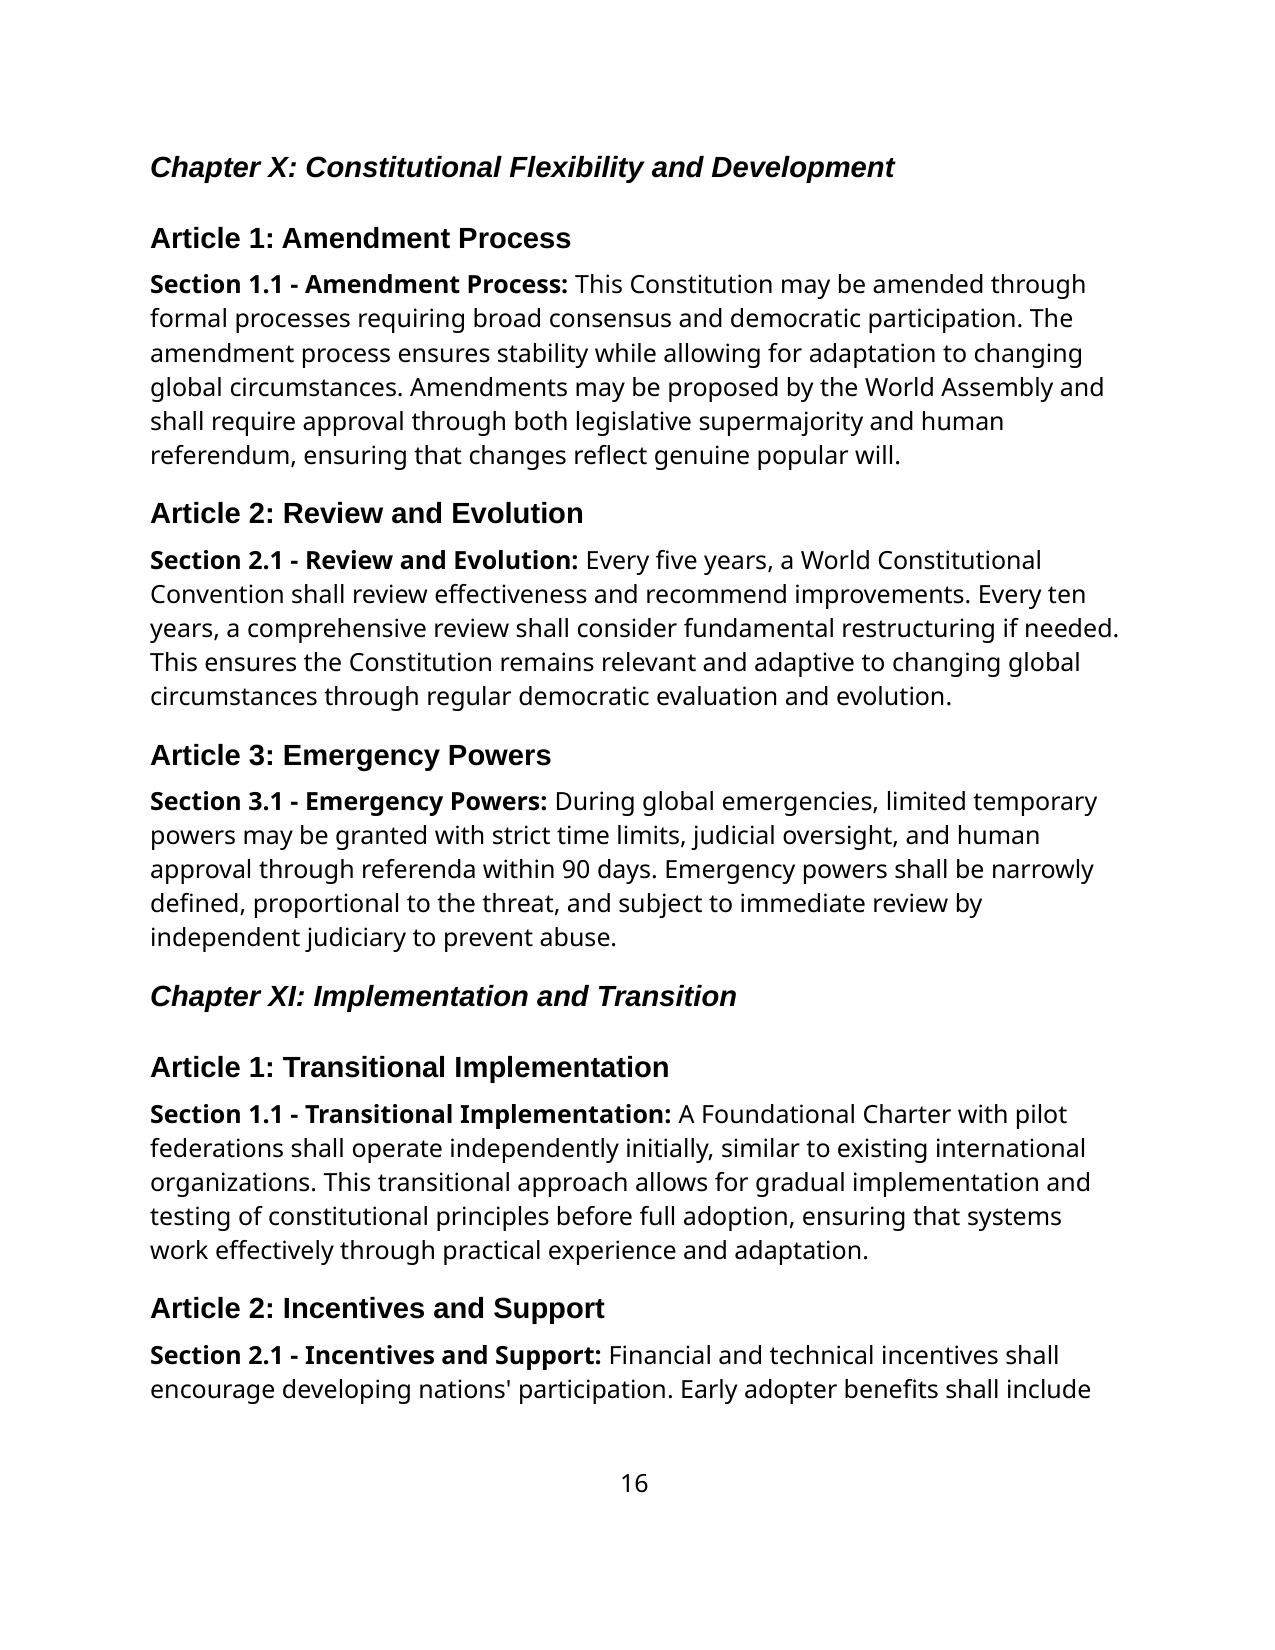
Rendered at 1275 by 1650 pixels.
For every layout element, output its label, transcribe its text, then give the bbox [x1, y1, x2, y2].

text Section 1.1 - Transitional Implementation: A Foundational Charter with pilot federations shall operate independently initially, similar to existing international organizations. This transitional approach allows for gradual implementation and testing of constitutional principles before full adoption, ensuring that systems work effectively through practical experience and adaptation. [150, 1096, 1125, 1267]
subtitle Chapter XI: Implementation and Transition [150, 979, 1125, 1013]
text Section 3.1 - Emergency Powers: During global emergencies, limited temporary powers may be granted with strict time limits, judicial oversight, and human approval through referenda within 90 days. Emergency powers shall be narrowly defined, proportional to the threat, and subject to immediate review by independent judiciary to prevent abuse. [150, 784, 1125, 954]
subtitle Article 2: Incentives and Support [150, 1292, 1125, 1325]
subtitle Article 3: Emergency Powers [150, 738, 1125, 771]
text Section 2.1 - Incentives and Support: Financial and technical incentives shall encourage developing nations' participation. Early adopter benefits shall include [150, 1338, 1125, 1406]
text Section 1.1 - Amendment Process: This Constitution may be amended through formal processes requiring broad consensus and democratic participation. The amendment process ensures stability while allowing for adaptation to changing global circumstances. Amendments may be proposed by the World Assembly and shall require approval through both legislative supermajority and human referendum, ensuring that changes reflect genuine popular will. [150, 267, 1125, 471]
subtitle Article 1: Transitional Implementation [150, 1050, 1125, 1084]
subtitle Chapter X: Constitutional Flexibility and Development [150, 150, 1125, 183]
subtitle Article 2: Review and Evolution [150, 496, 1125, 530]
text Section 2.1 - Review and Evolution: Every five years, a World Constitutional Convention shall review effectiveness and recommend improvements. Every ten years, a comprehensive review shall consider fundamental restructuring if needed. This ensures the Constitution remains relevant and adaptive to changing global circumstances through regular democratic evaluation and evolution. [150, 542, 1125, 713]
subtitle Article 1: Amendment Process [150, 221, 1125, 254]
